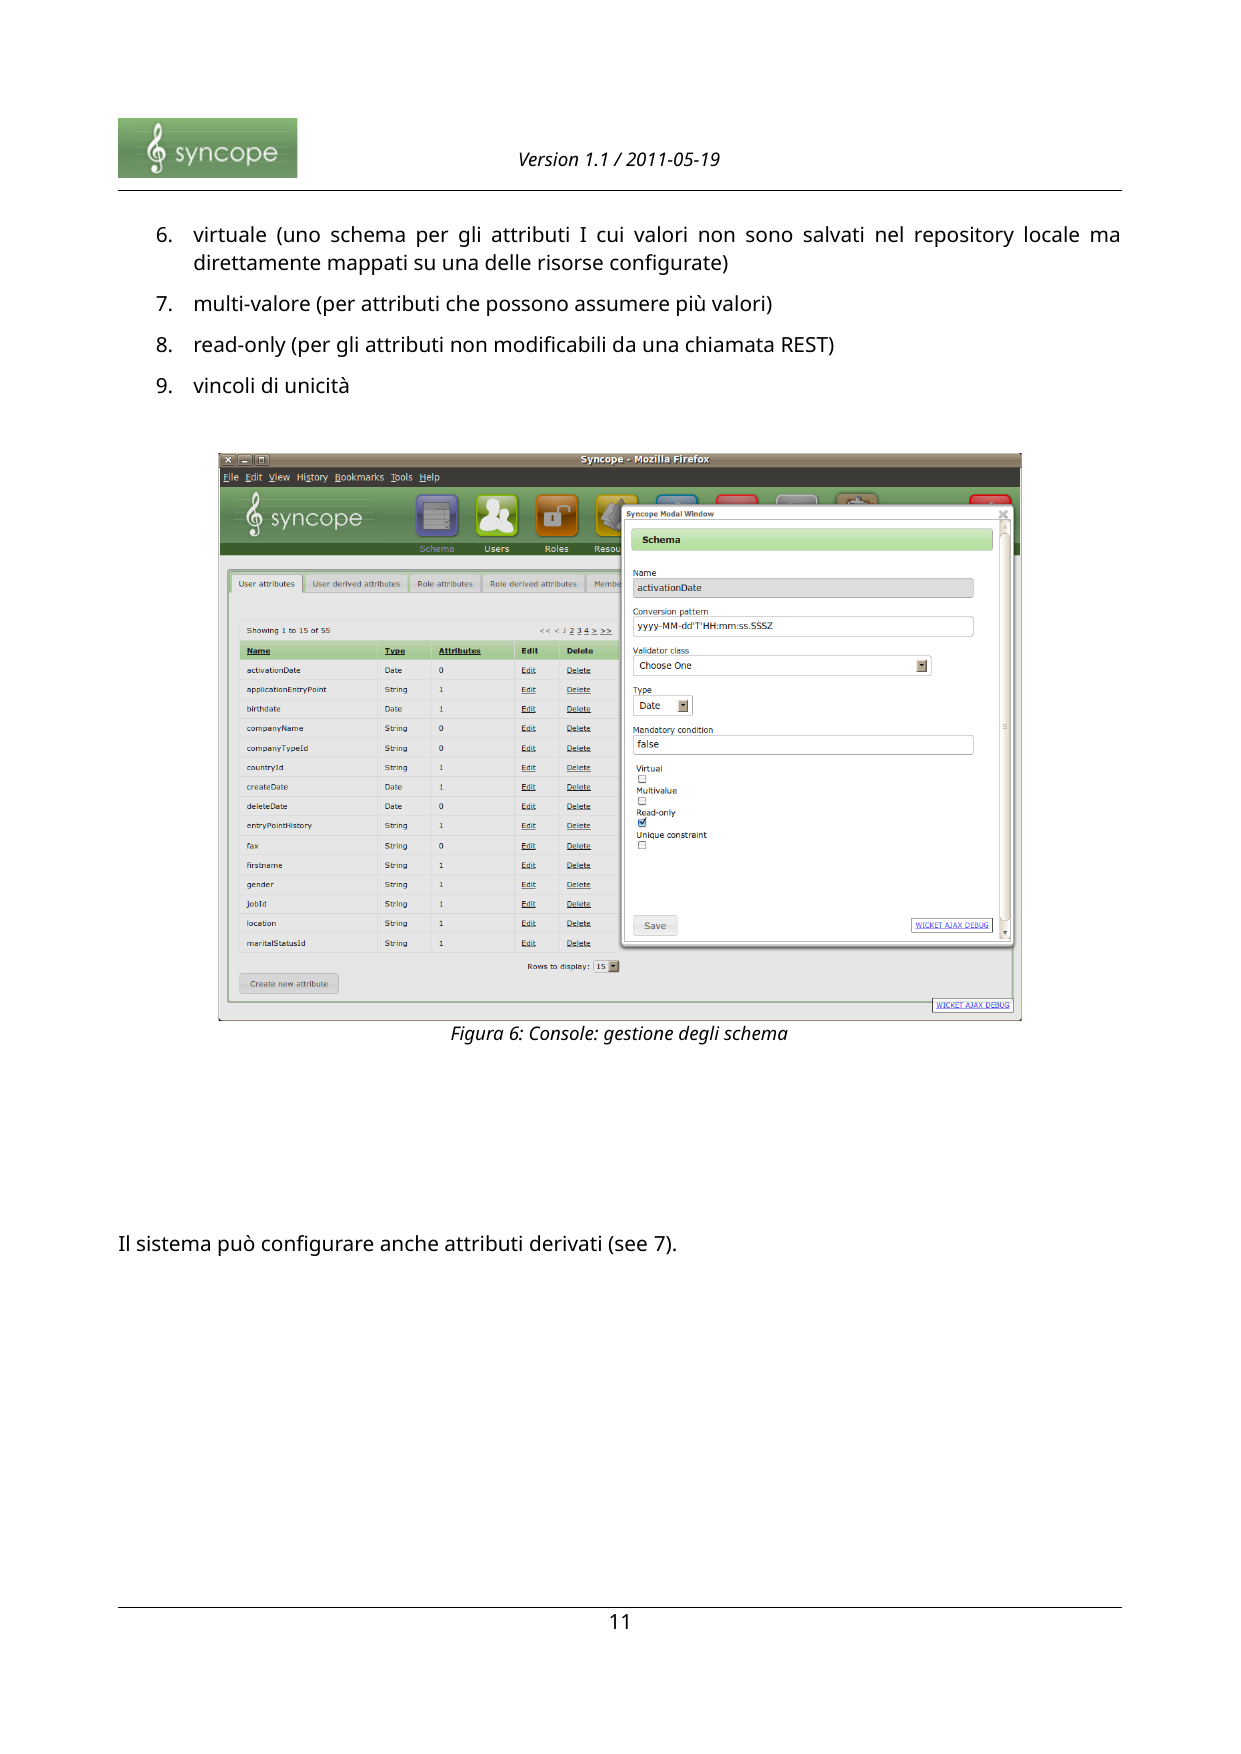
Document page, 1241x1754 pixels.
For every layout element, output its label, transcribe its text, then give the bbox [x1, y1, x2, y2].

picture [118, 118, 298, 178]
text Il sistema può configurare anche attributi derivati (see Figura 7). [118, 1229, 1122, 1257]
picture [218, 453, 1022, 1021]
list virtuale (uno schema per gli attributi I cui valori non sono salvati nel repository locale ma direttamente mappati su una delle risorse configurate) [156, 220, 1122, 277]
text Figura 6: Console: gestione degli schema [218, 1021, 1022, 1046]
list multi-valore (per attributi che possono assumere più valori) [156, 289, 1122, 318]
list vincoli di unicità [156, 371, 1122, 399]
list read-only (per gli attributi non modificabili da una chiamata REST) [156, 330, 1122, 359]
